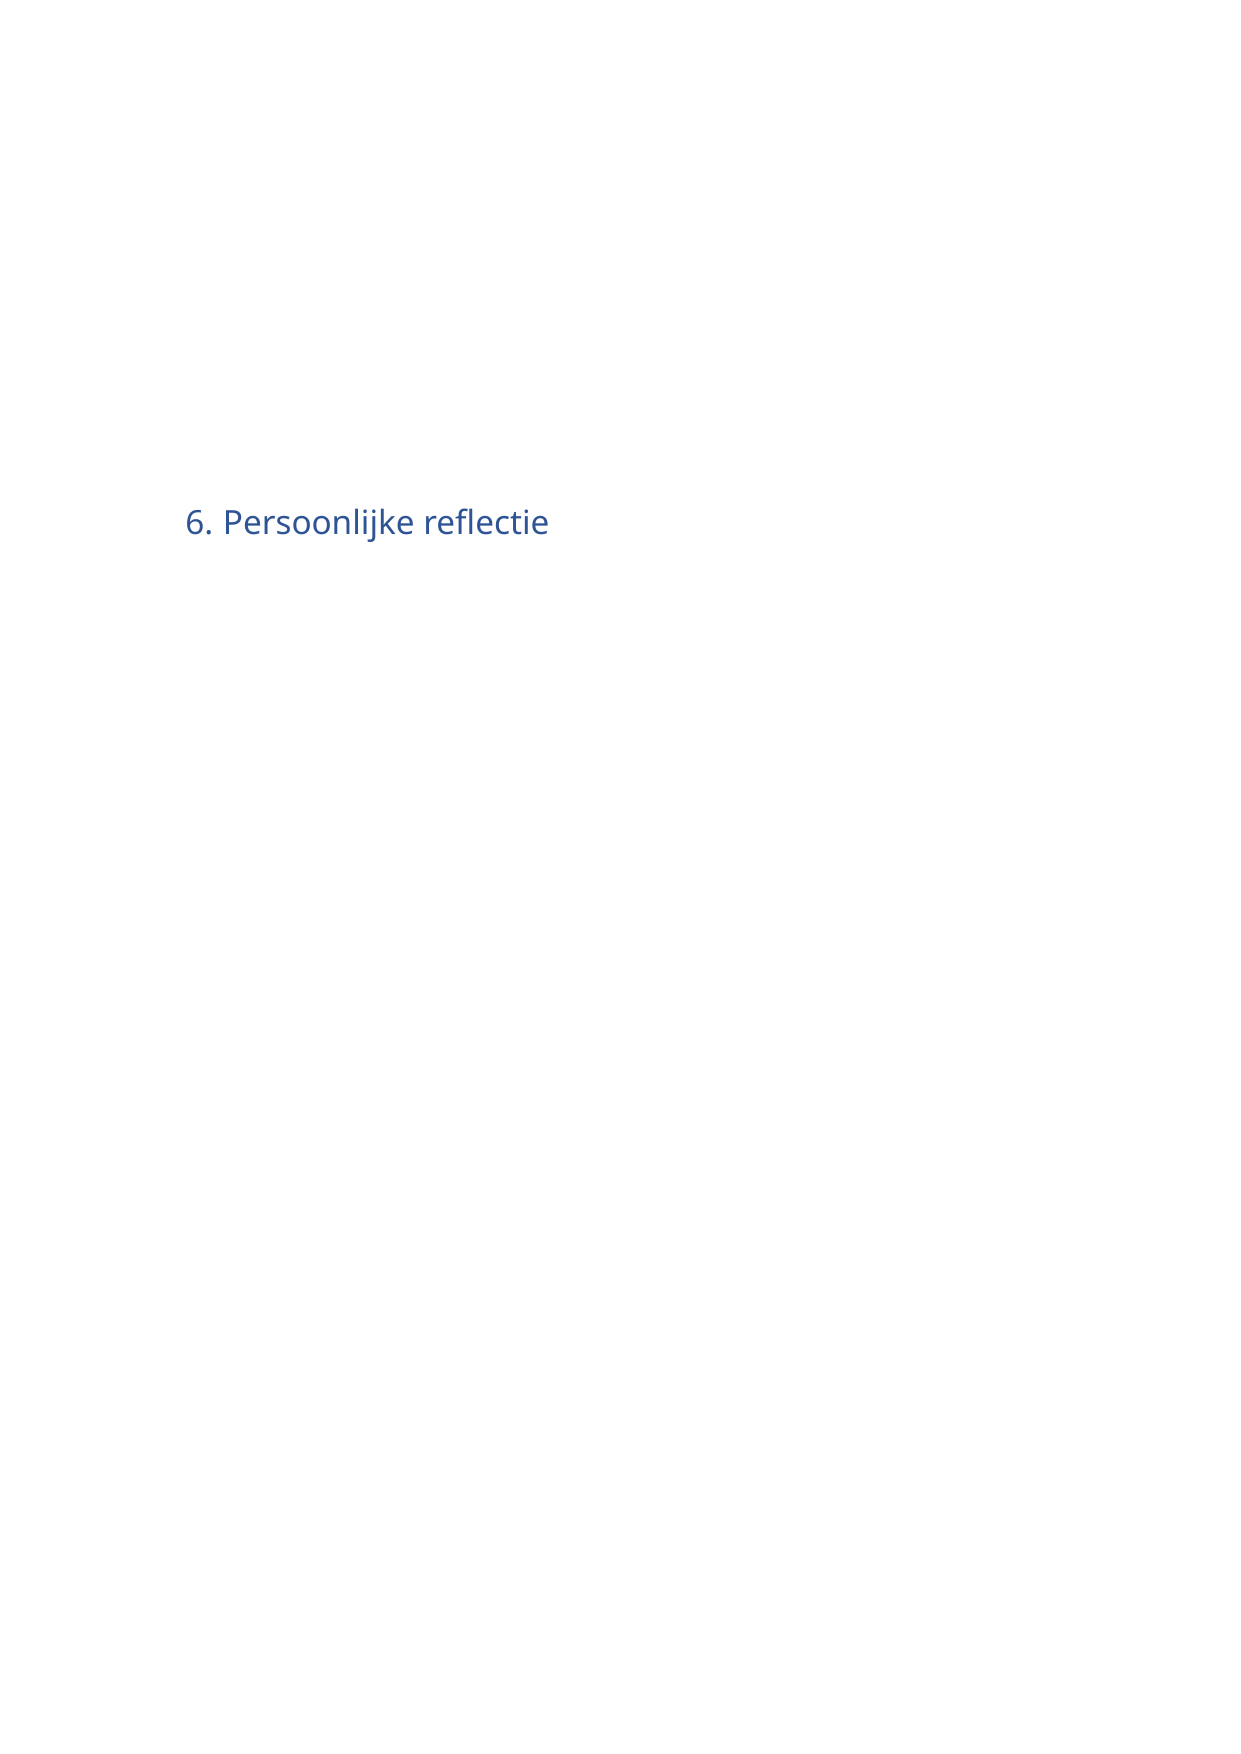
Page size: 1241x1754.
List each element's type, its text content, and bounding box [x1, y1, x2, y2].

subtitle Persoonlijke reflectie [185, 498, 1093, 544]
